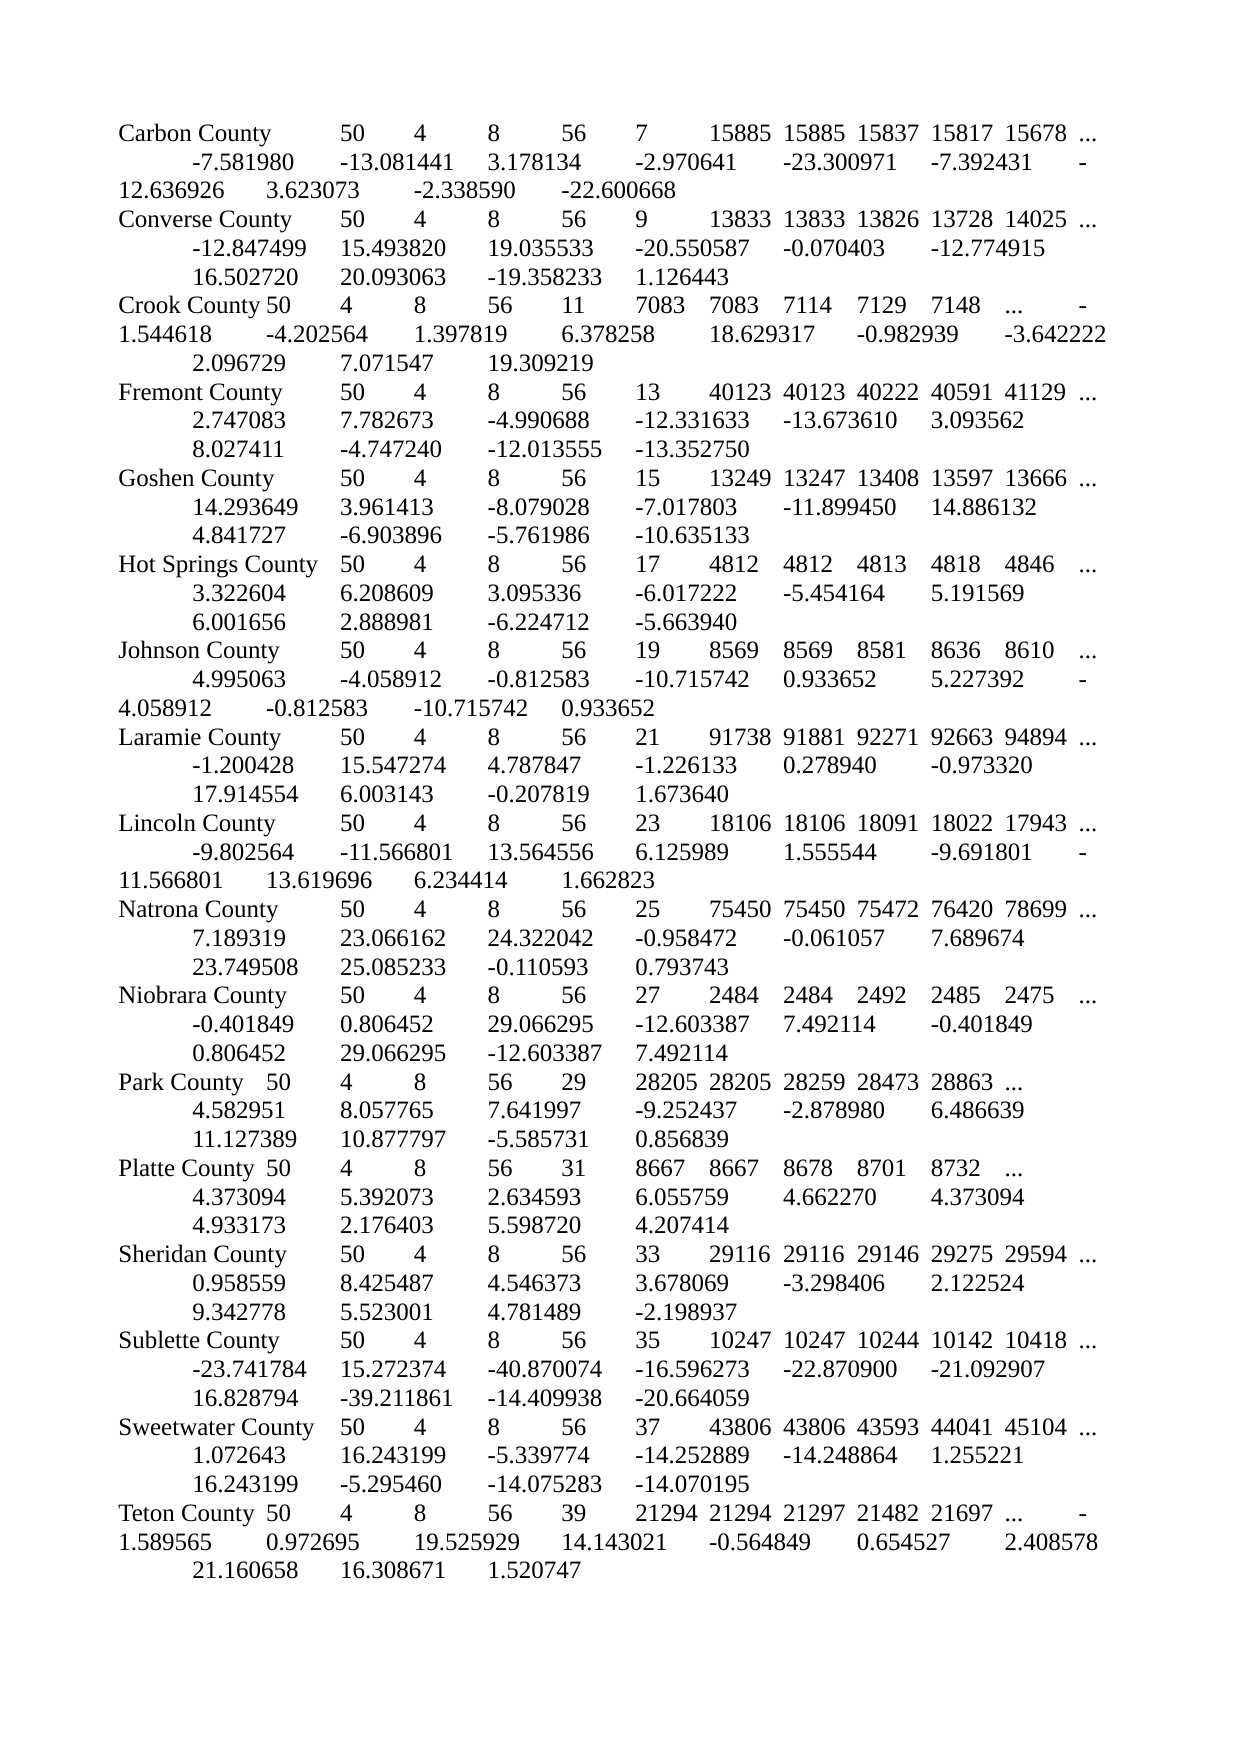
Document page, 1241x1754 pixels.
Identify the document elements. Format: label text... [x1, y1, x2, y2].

text Niobrara County 50 4 8 56 27 2484 2484 2492 2485 2475 ... -0.401849 0.806452 29.066295 -12.603387 7.492114 -0.401849 0.806452 29.066295 -12.603387 7.492114 [118, 981, 1122, 1067]
text Fremont County 50 4 8 56 13 40123 40123 40222 40591 41129 ... 2.747083 7.782673 -4.990688 -12.331633 -13.673610 3.093562 8.027411 -4.747240 -12.013555 -13.352750 [118, 377, 1122, 463]
text Natrona County 50 4 8 56 25 75450 75450 75472 76420 78699 ... 7.189319 23.066162 24.322042 -0.958472 -0.061057 7.689674 23.749508 25.085233 -0.110593 0.793743 [118, 894, 1122, 981]
text Lincoln County 50 4 8 56 23 18106 18106 18091 18022 17943 ... -9.802564 -11.566801 13.564556 6.125989 1.555544 -9.691801 -11.566801 13.619696 6.234414 1.662823 [118, 808, 1122, 894]
text Park County 50 4 8 56 29 28205 28205 28259 28473 28863 ... 4.582951 8.057765 7.641997 -9.252437 -2.878980 6.486639 11.127389 10.877797 -5.585731 0.856839 [118, 1067, 1122, 1153]
text Laramie County 50 4 8 56 21 91738 91881 92271 92663 94894 ... -1.200428 15.547274 4.787847 -1.226133 0.278940 -0.973320 17.914554 6.003143 -0.207819 1.673640 [118, 722, 1122, 808]
text Sheridan County 50 4 8 56 33 29116 29116 29146 29275 29594 ... 0.958559 8.425487 4.546373 3.678069 -3.298406 2.122524 9.342778 5.523001 4.781489 -2.198937 [118, 1239, 1122, 1326]
text Sublette County 50 4 8 56 35 10247 10247 10244 10142 10418 ... -23.741784 15.272374 -40.870074 -16.596273 -22.870900 -21.092907 16.828794 -39.211861 -14.409938 -20.664059 [118, 1326, 1122, 1412]
text Sweetwater County 50 4 8 56 37 43806 43806 43593 44041 45104 ... 1.072643 16.243199 -5.339774 -14.252889 -14.248864 1.255221 16.243199 -5.295460 -14.075283 -14.070195 [118, 1412, 1122, 1498]
text Hot Springs County 50 4 8 56 17 4812 4812 4813 4818 4846 ... 3.322604 6.208609 3.095336 -6.017222 -5.454164 5.191569 6.001656 2.888981 -6.224712 -5.663940 [118, 549, 1122, 636]
text Goshen County 50 4 8 56 15 13249 13247 13408 13597 13666 ... 14.293649 3.961413 -8.079028 -7.017803 -11.899450 14.886132 4.841727 -6.903896 -5.761986 -10.635133 [118, 463, 1122, 549]
text Johnson County 50 4 8 56 19 8569 8569 8581 8636 8610 ... 4.995063 -4.058912 -0.812583 -10.715742 0.933652 5.227392 -4.058912 -0.812583 -10.715742 0.933652 [118, 636, 1122, 722]
text Converse County 50 4 8 56 9 13833 13833 13826 13728 14025 ... -12.847499 15.493820 19.035533 -20.550587 -0.070403 -12.774915 16.502720 20.093063 -19.358233 1.126443 [118, 204, 1122, 291]
text Teton County 50 4 8 56 39 21294 21294 21297 21482 21697 ... -1.589565 0.972695 19.525929 14.143021 -0.564849 0.654527 2.408578 21.160658 16.308671 1.520747 [118, 1498, 1122, 1584]
text Platte County 50 4 8 56 31 8667 8667 8678 8701 8732 ... 4.373094 5.392073 2.634593 6.055759 4.662270 4.373094 4.933173 2.176403 5.598720 4.207414 [118, 1153, 1122, 1239]
text Crook County 50 4 8 56 11 7083 7083 7114 7129 7148 ... -1.544618 -4.202564 1.397819 6.378258 18.629317 -0.982939 -3.642222 2.096729 7.071547 19.309219 [118, 291, 1122, 377]
text Carbon County 50 4 8 56 7 15885 15885 15837 15817 15678 ... -7.581980 -13.081441 3.178134 -2.970641 -23.300971 -7.392431 -12.636926 3.623073 -2.338590 -22.600668 [118, 118, 1122, 204]
